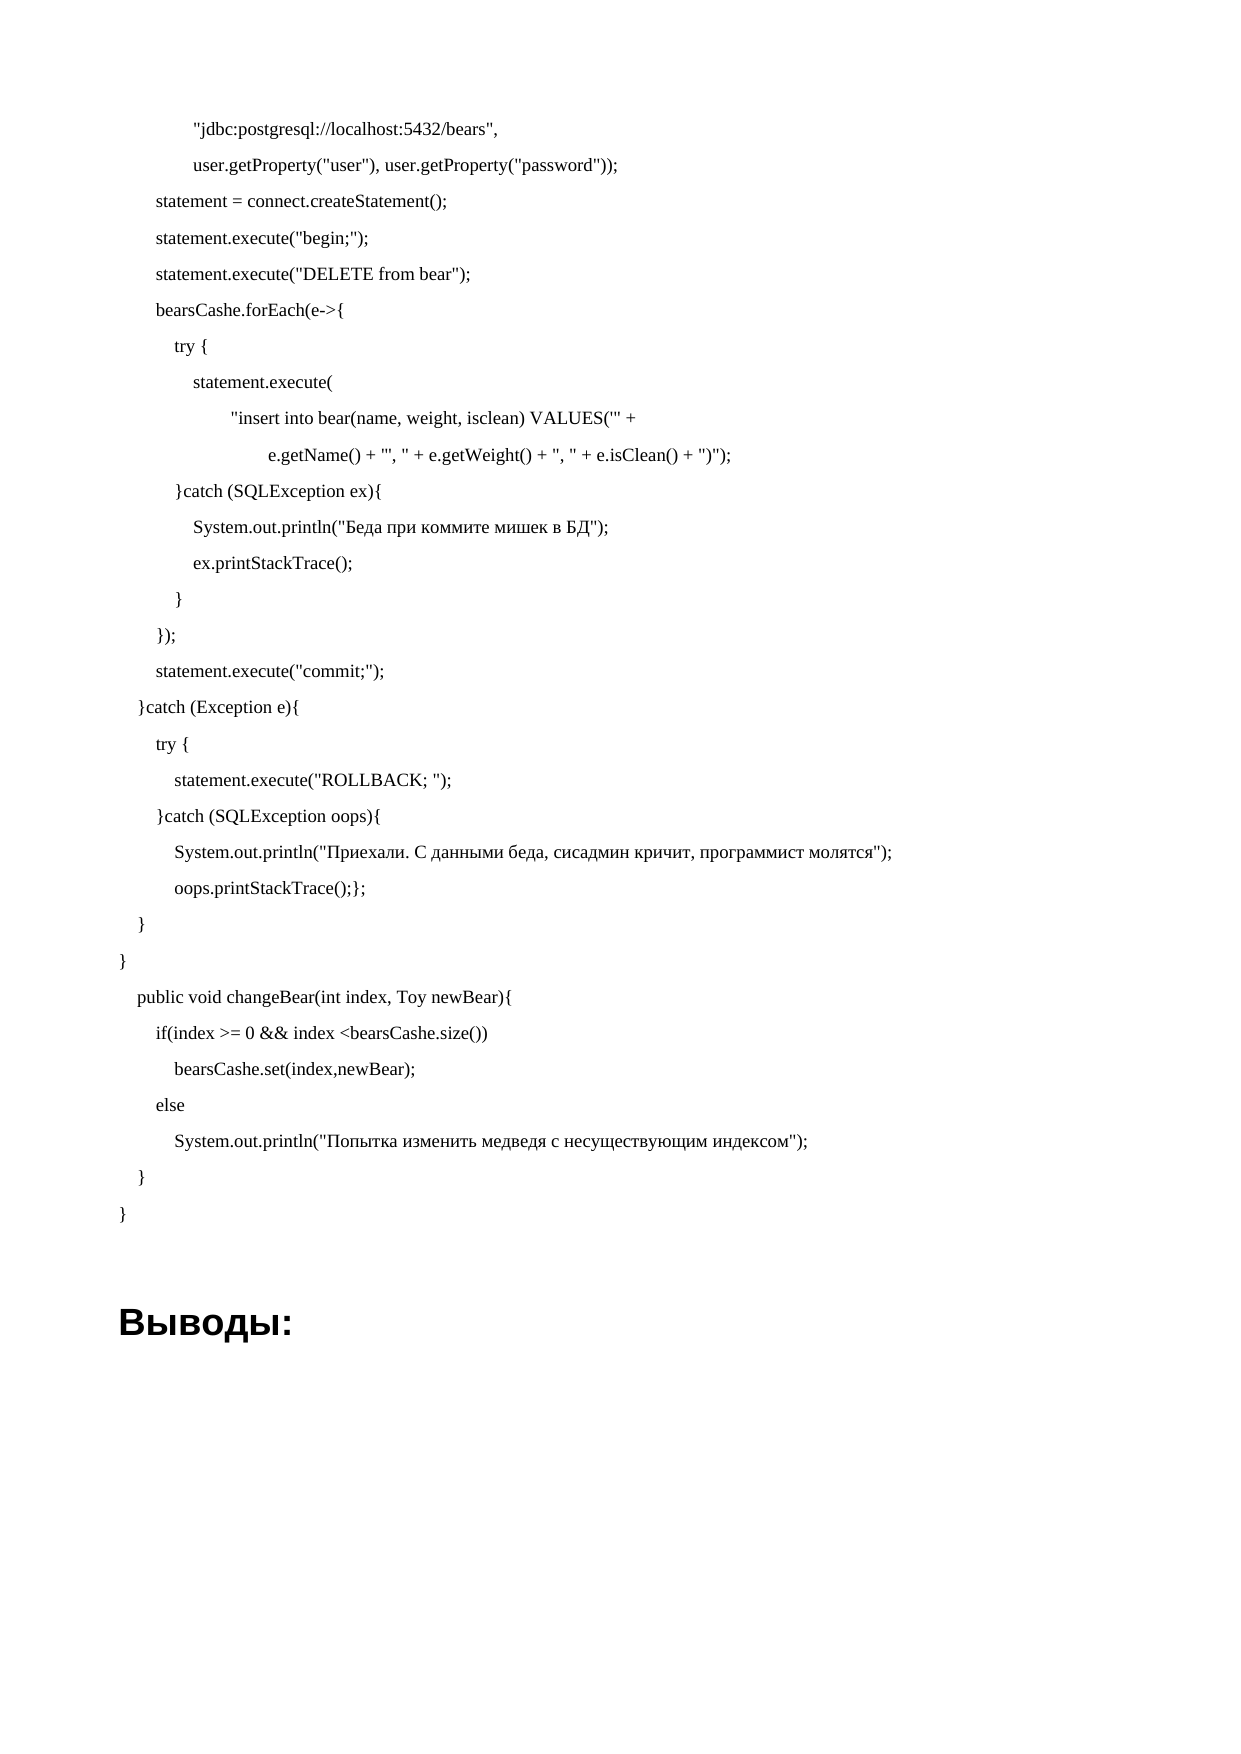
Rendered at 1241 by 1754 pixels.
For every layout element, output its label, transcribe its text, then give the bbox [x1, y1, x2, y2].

text try { [118, 335, 1122, 357]
text if(index >= 0 && index <bearsCashe.size()) [118, 1022, 1122, 1043]
text "jdbc:postgresql://localhost:5432/bears", [118, 118, 1122, 140]
text }catch (SQLException oops){ [118, 805, 1122, 826]
text e.getName() + "', " + e.getWeight() + ", " + e.isClean() + ")"); [118, 443, 1122, 465]
text statement.execute("begin;"); [118, 227, 1122, 248]
text statement.execute( [118, 371, 1122, 393]
text public void changeBear(int index, Toy newBear){ [118, 986, 1122, 1007]
text }); [118, 624, 1122, 646]
text ex.printStackTrace(); [118, 552, 1122, 573]
text statement.execute("commit;"); [118, 660, 1122, 682]
text else [118, 1094, 1122, 1116]
text } [118, 588, 1122, 609]
text System.out.println("Попытка изменить медведя с несуществующим индексом"); [118, 1130, 1122, 1152]
text } [118, 1202, 1122, 1224]
text }catch (Exception e){ [118, 696, 1122, 718]
text System.out.println("Беда при коммите мишек в БД"); [118, 516, 1122, 537]
text user.getProperty("user"), user.getProperty("password")); [118, 154, 1122, 176]
text "insert into bear(name, weight, isclean) VALUES('" + [118, 407, 1122, 429]
subtitle Выводы: [118, 1300, 1122, 1343]
text bearsCashe.forEach(e->{ [118, 299, 1122, 320]
text System.out.println("Приехали. С данными беда, сисадмин кричит, программист молятся"); [118, 841, 1122, 863]
text } [118, 913, 1122, 935]
text } [118, 1166, 1122, 1188]
text statement = connect.createStatement(); [118, 190, 1122, 212]
text } [118, 949, 1122, 971]
text statement.execute("ROLLBACK; "); [118, 769, 1122, 790]
text statement.execute("DELETE from bear"); [118, 263, 1122, 284]
text oops.printStackTrace();}; [118, 877, 1122, 899]
text }catch (SQLException ex){ [118, 479, 1122, 501]
text try { [118, 733, 1122, 754]
text bearsCashe.set(index,newBear); [118, 1058, 1122, 1079]
